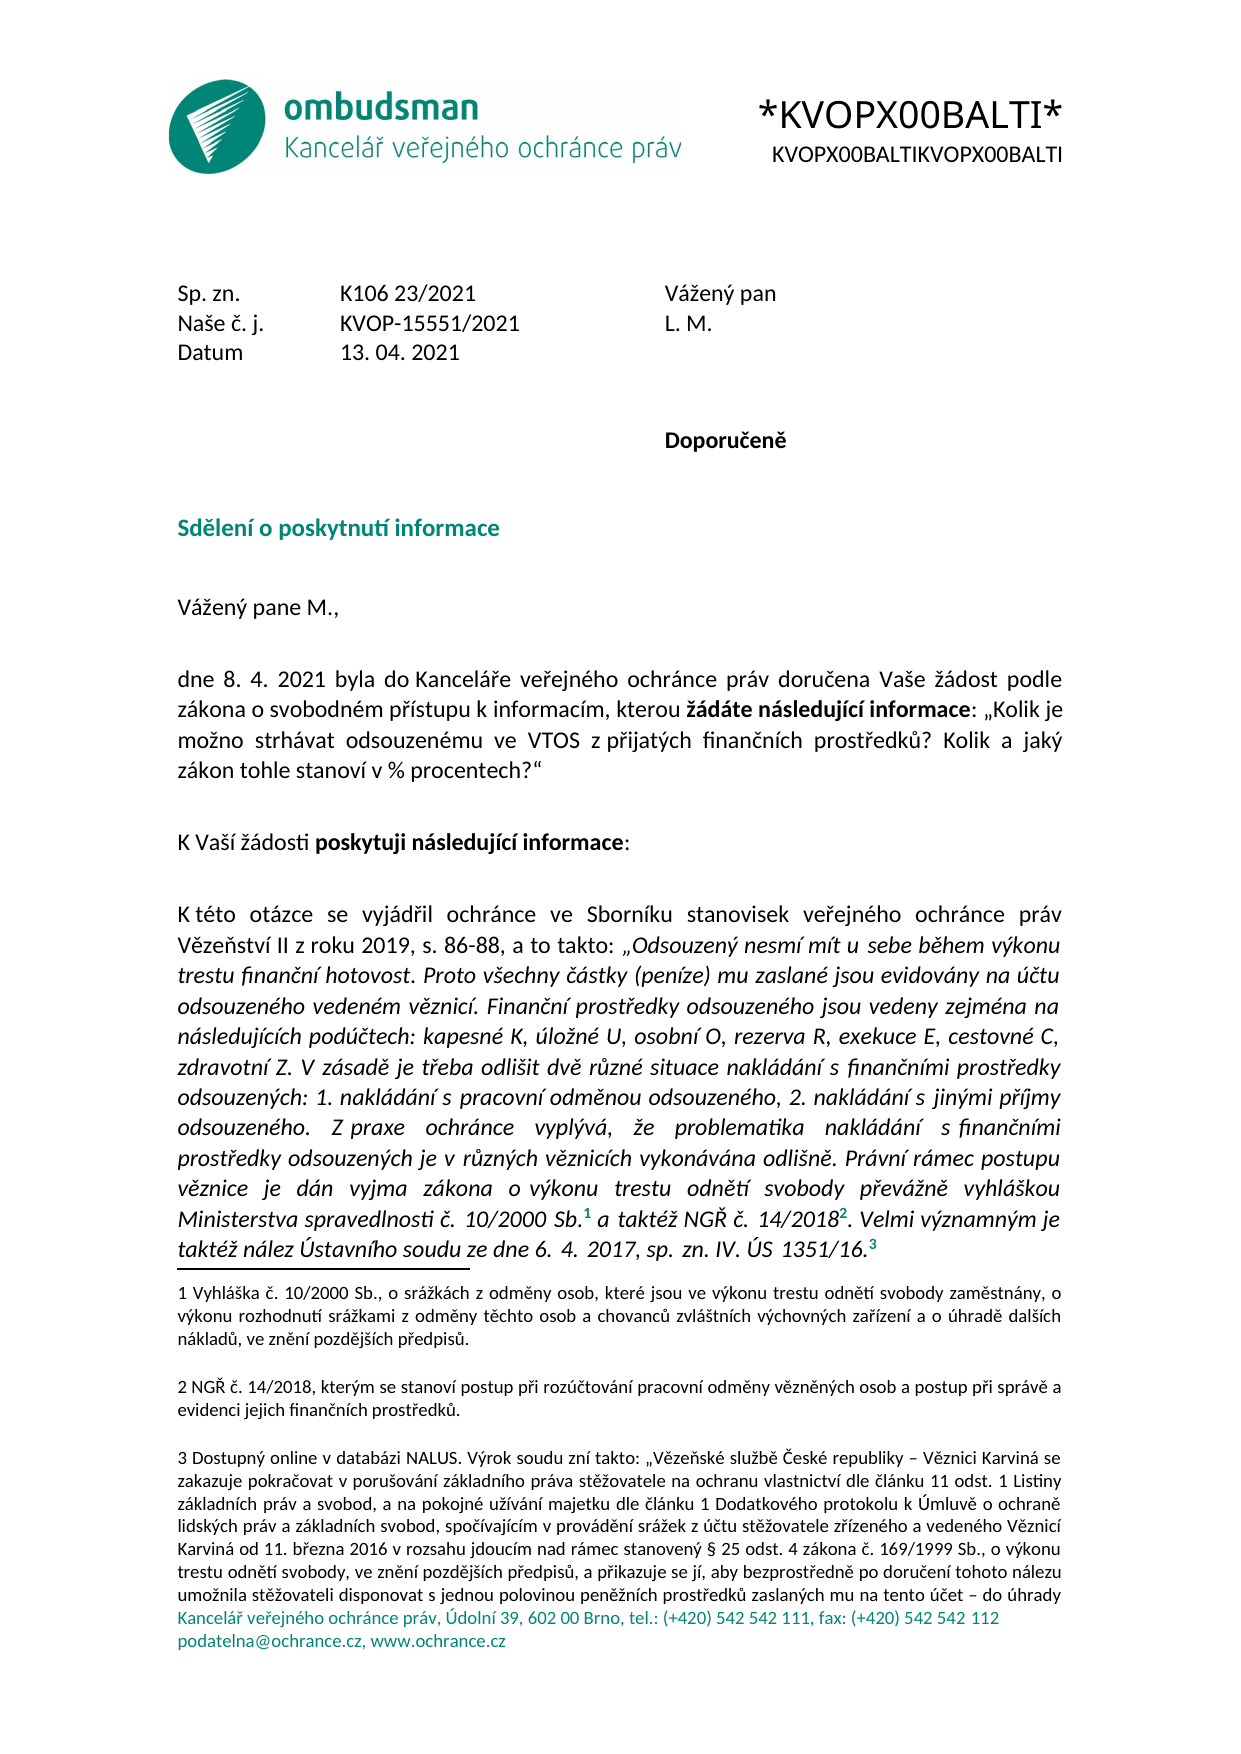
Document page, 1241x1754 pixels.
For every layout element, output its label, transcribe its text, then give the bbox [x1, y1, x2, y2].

text NGŘ č. 14/2018, kterým se stanoví postup při rozúčtování pracovní odměny vězněných osob a postup při správě a evidenci jejich finančních prostředků. [177, 1375, 1063, 1421]
table_header K106 23/2021 KVOP-15551/2021 13. 04. 2021 [340, 220, 664, 513]
subtitle Sdělení o poskytnutí informace [177, 513, 1063, 543]
text Vyhláška č. 10/2000 Sb., o srážkách z odměny osob, které jsou ve výkonu trestu odnětí svobody zaměstnány, o výkonu rozhodnutí srážkami z odměny těchto osob a chovanců zvláštních výchovných zařízení a o úhradě dalších nákladů, ve znění pozdějších předpisů. [177, 1281, 1063, 1350]
text Dostupný online v databázi NALUS. Výrok soudu zní takto: „Vězeňské službě České republiky – Věznici Karviná se zakazuje pokračovat v porušování základního práva stěžovatele na ochranu vlastnictví dle článku 11 odst. 1 Listiny základních práv a svobod, a na pokojné užívání majetku dle článku 1 Dodatkového protokolu k Úmluvě o ochraně lidských práv a základních svobod, spočívajícím v provádění srážek z účtu stěžovatele zřízeného a vedeného Věznicí Karviná od 11. března 2016 v rozsahu jdoucím nad rámec stanovený § 25 odst. 4 zákona č. 169/1999 Sb., o výkonu trestu odnětí svobody, ve znění pozdějších předpisů, a přikazuje se jí, aby bezprostředně po doručení tohoto nálezu umožnila stěžovateli disponovat s jednou polovinou peněžních prostředků zaslaných mu na tento účet – do úhrady [177, 1446, 1063, 1606]
text dne 8. 4. 2021 byla do Kanceláře veřejného ochránce práv doručena Vaše žádost podle zákona o svobodném přístupu k informacím, kterou žádáte následující informace: „Kolik je možno strhávat odsouzenému ve VTOS z přijatých finančních prostředků? Kolik a jaký zákon tohle stanoví v % procentech?“ [177, 664, 1063, 784]
text K této otázce se vyjádřil ochránce ve Sborníku stanovisek veřejného ochránce práv Vězeňství II z roku 2019, s. 86-88, a to takto: „Odsouzený nesmí mít u sebe během výkonu trestu finanční hotovost. Proto všechny částky (peníze) mu zaslané jsou evidovány na účtu odsouzeného vedeném věznicí. Finanční prostředky odsouzeného jsou vedeny zejména na následujících podúčtech: kapesné K, úložné U, osobní O, rezerva R, exekuce E, cestovné C, zdravotní Z. V zásadě je třeba odlišit dvě různé situace nakládání s finančními prostředky odsouzených: 1. nakládání s pracovní odměnou odsouzeného, 2. nakládání s jinými příjmy odsouzeného. Z praxe ochránce vyplývá, že problematika nakládání s finančními prostředky odsouzených je v různých věznicích vykonávána odlišně. Právní rámec postupu věznice je dán vyjma zákona o výkonu trestu odnětí svobody převážně vyhláškou Ministerstva spravedlnosti č. 10/2000 Sb. a taktéž NGŘ č. 14/2018. Velmi významným je taktéž nález Ústavního soudu ze dne 6. 4. 2017, sp. zn. IV. ÚS 1351/16. [177, 899, 1063, 1263]
text Vážený pane M., [177, 592, 1063, 621]
table_header Sp. zn. Naše č. j. Datum [177, 220, 340, 513]
table_header Vážený pan L. M. Doporučeně [665, 220, 1085, 513]
text K Vaší žádosti poskytuji následující informace: [177, 827, 1063, 857]
